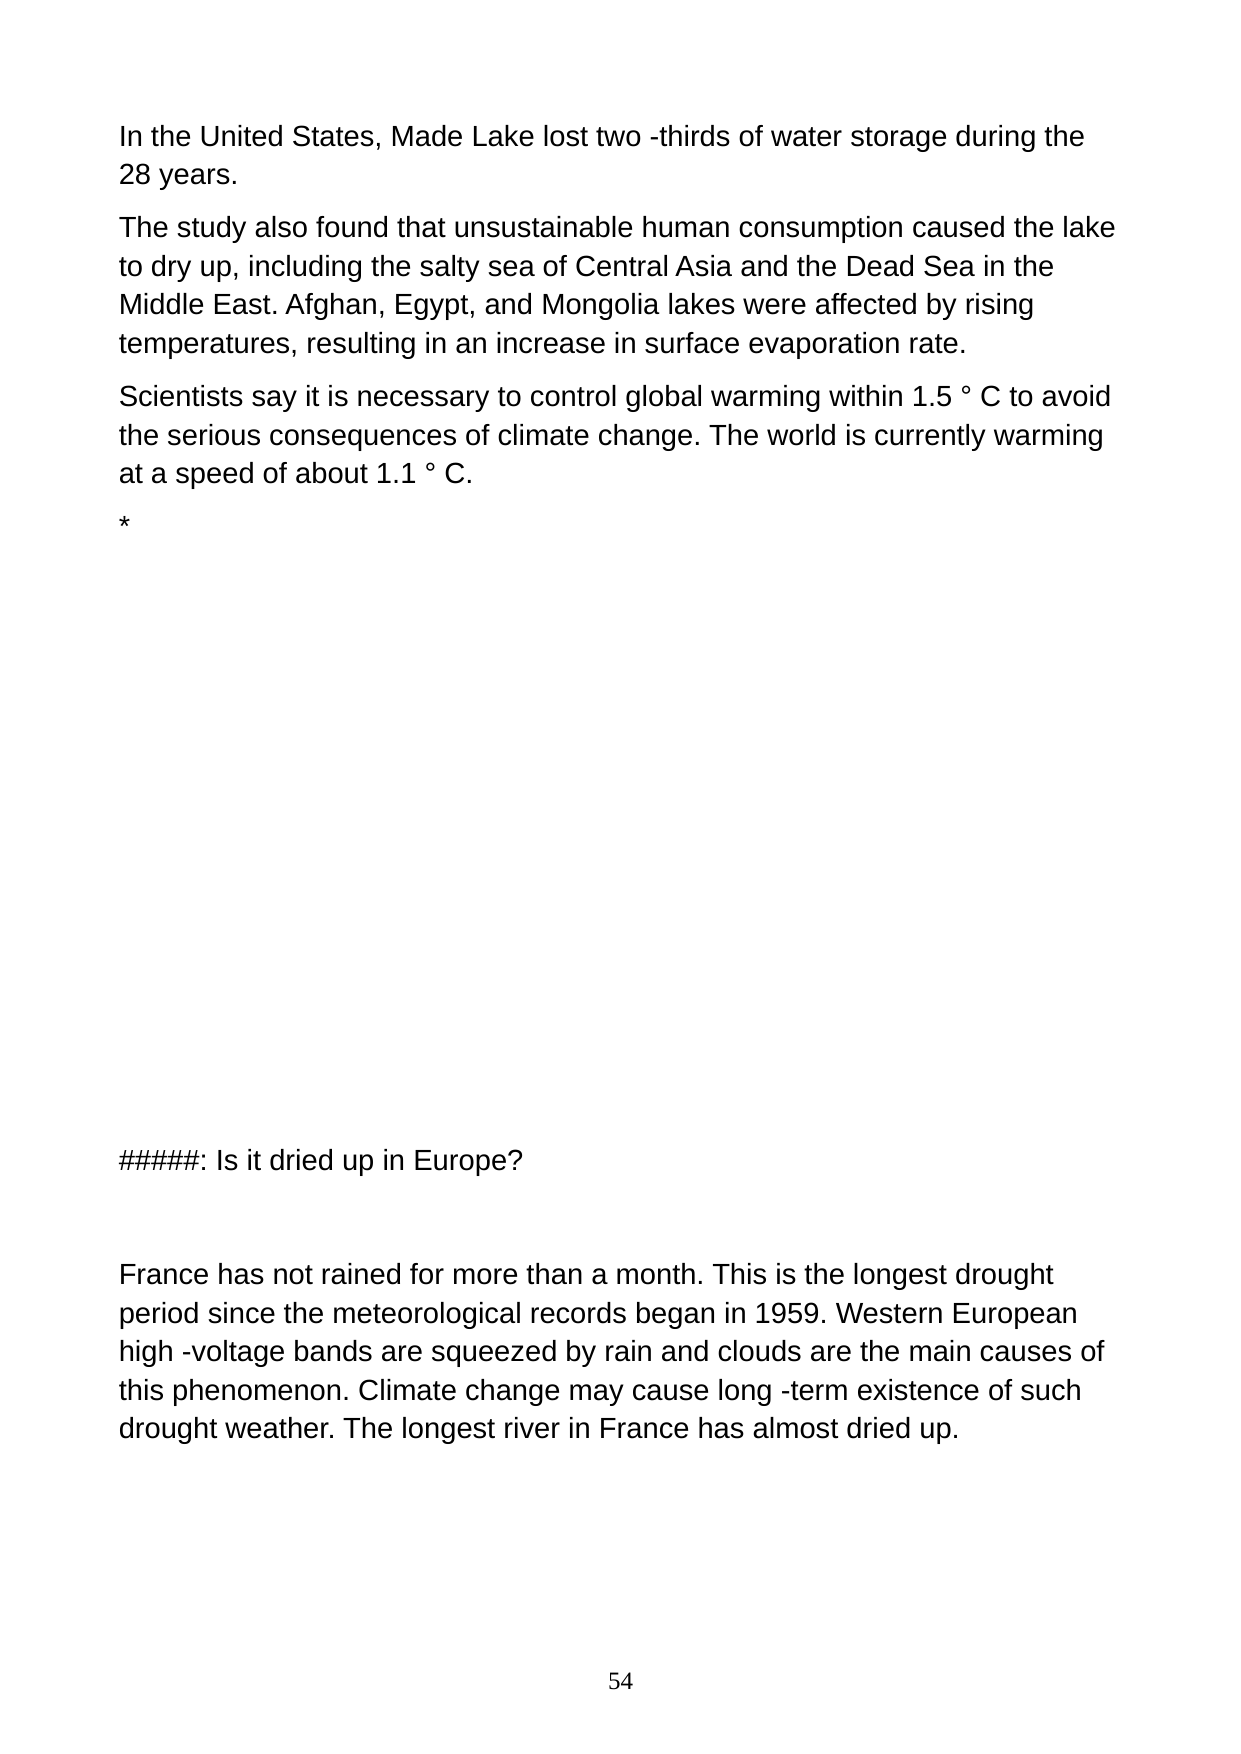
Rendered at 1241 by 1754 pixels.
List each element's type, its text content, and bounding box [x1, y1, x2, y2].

text * #####: Is it dried up in Europe? [118, 509, 1122, 1177]
text Scientists say it is necessary to control global warming within 1.5 ° C to avoid the serious consequences of climate change. The world is currently warming at a speed of about 1.1 ° C. [118, 379, 1122, 489]
text In the United States, Made Lake lost two -thirds of water storage during the 28 years. [118, 118, 1122, 191]
text The study also found that unsustainable human consumption caused the lake to dry up, including the salty sea of Central Asia and the Dead Sea in the Middle East. Afghan, Egypt, and Mongolia lakes were affected by rising temperatures, resulting in an increase in surface evaporation rate. [118, 210, 1122, 359]
text France has not rained for more than a month. This is the longest drought period since the meteorological records began in 1959. Western European high -voltage bands are squeezed by rain and clouds are the main causes of this phenomenon. Climate change may cause long -term existence of such drought weather. The longest river in France has almost dried up. [118, 1257, 1122, 1445]
